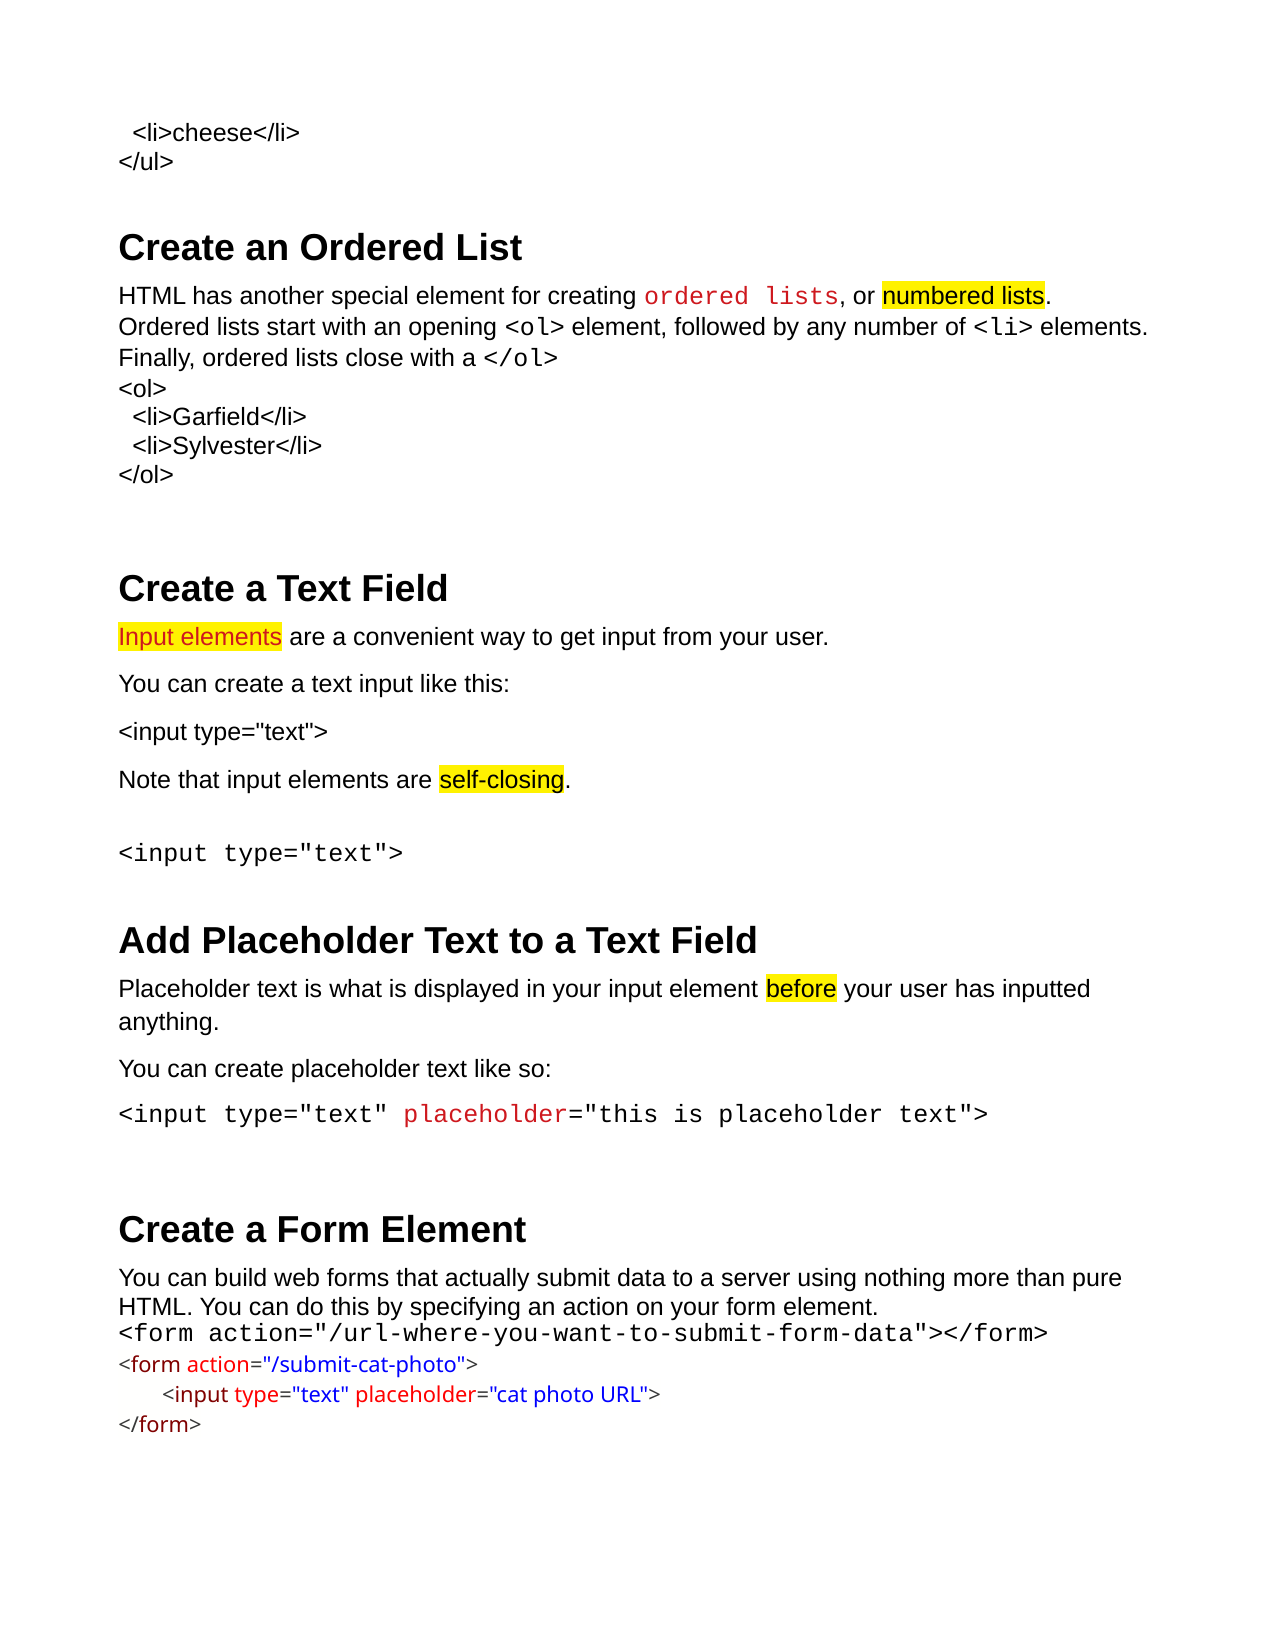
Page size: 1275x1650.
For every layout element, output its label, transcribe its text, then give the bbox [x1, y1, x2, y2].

text <ol> <li>Garfield</li> <li>Sylvester</li> </ol> [118, 374, 1157, 489]
text <form action="/submit-cat-photo"> [118, 1349, 1157, 1379]
text <form action="/url-where-you-want-to-submit-form-data"></form> [118, 1321, 1157, 1349]
text You can create a text input like this: [118, 669, 1157, 698]
text <input type="text"> [118, 841, 1157, 869]
text HTML has another special element for creating ordered lists, or numbered lists. [118, 281, 1157, 312]
text You can create placeholder text like so: [118, 1054, 1157, 1083]
text </form> [118, 1409, 1157, 1438]
text Placeholder text is what is displayed in your input element before your user has inputted anything. [118, 974, 1157, 1035]
text <input type="text" placeholder="this is placeholder text"> [118, 1102, 1157, 1130]
subtitle Create a Text Field [118, 566, 1157, 609]
text <input type="text" placeholder="cat photo URL"> [118, 1379, 1157, 1409]
subtitle Create an Ordered List [118, 225, 1157, 268]
text Note that input elements are self-closing. [118, 764, 1157, 793]
text You can build web forms that actually submit data to a server using nothing more than pure HTML. You can do this by specifying an action on your form element. [118, 1263, 1157, 1321]
subtitle Add Placeholder Text to a Text Field [118, 918, 1157, 961]
text Ordered lists start with an opening <ol> element, followed by any number of <li> elements. Finally, ordered lists close with a </ol> [118, 312, 1157, 374]
text <input type="text"> [118, 717, 1157, 746]
text <li>cheese</li> </ul> [118, 118, 1157, 176]
subtitle Create a Form Element [118, 1208, 1157, 1251]
text Input elements are a convenient way to get input from your user. [118, 622, 1157, 651]
